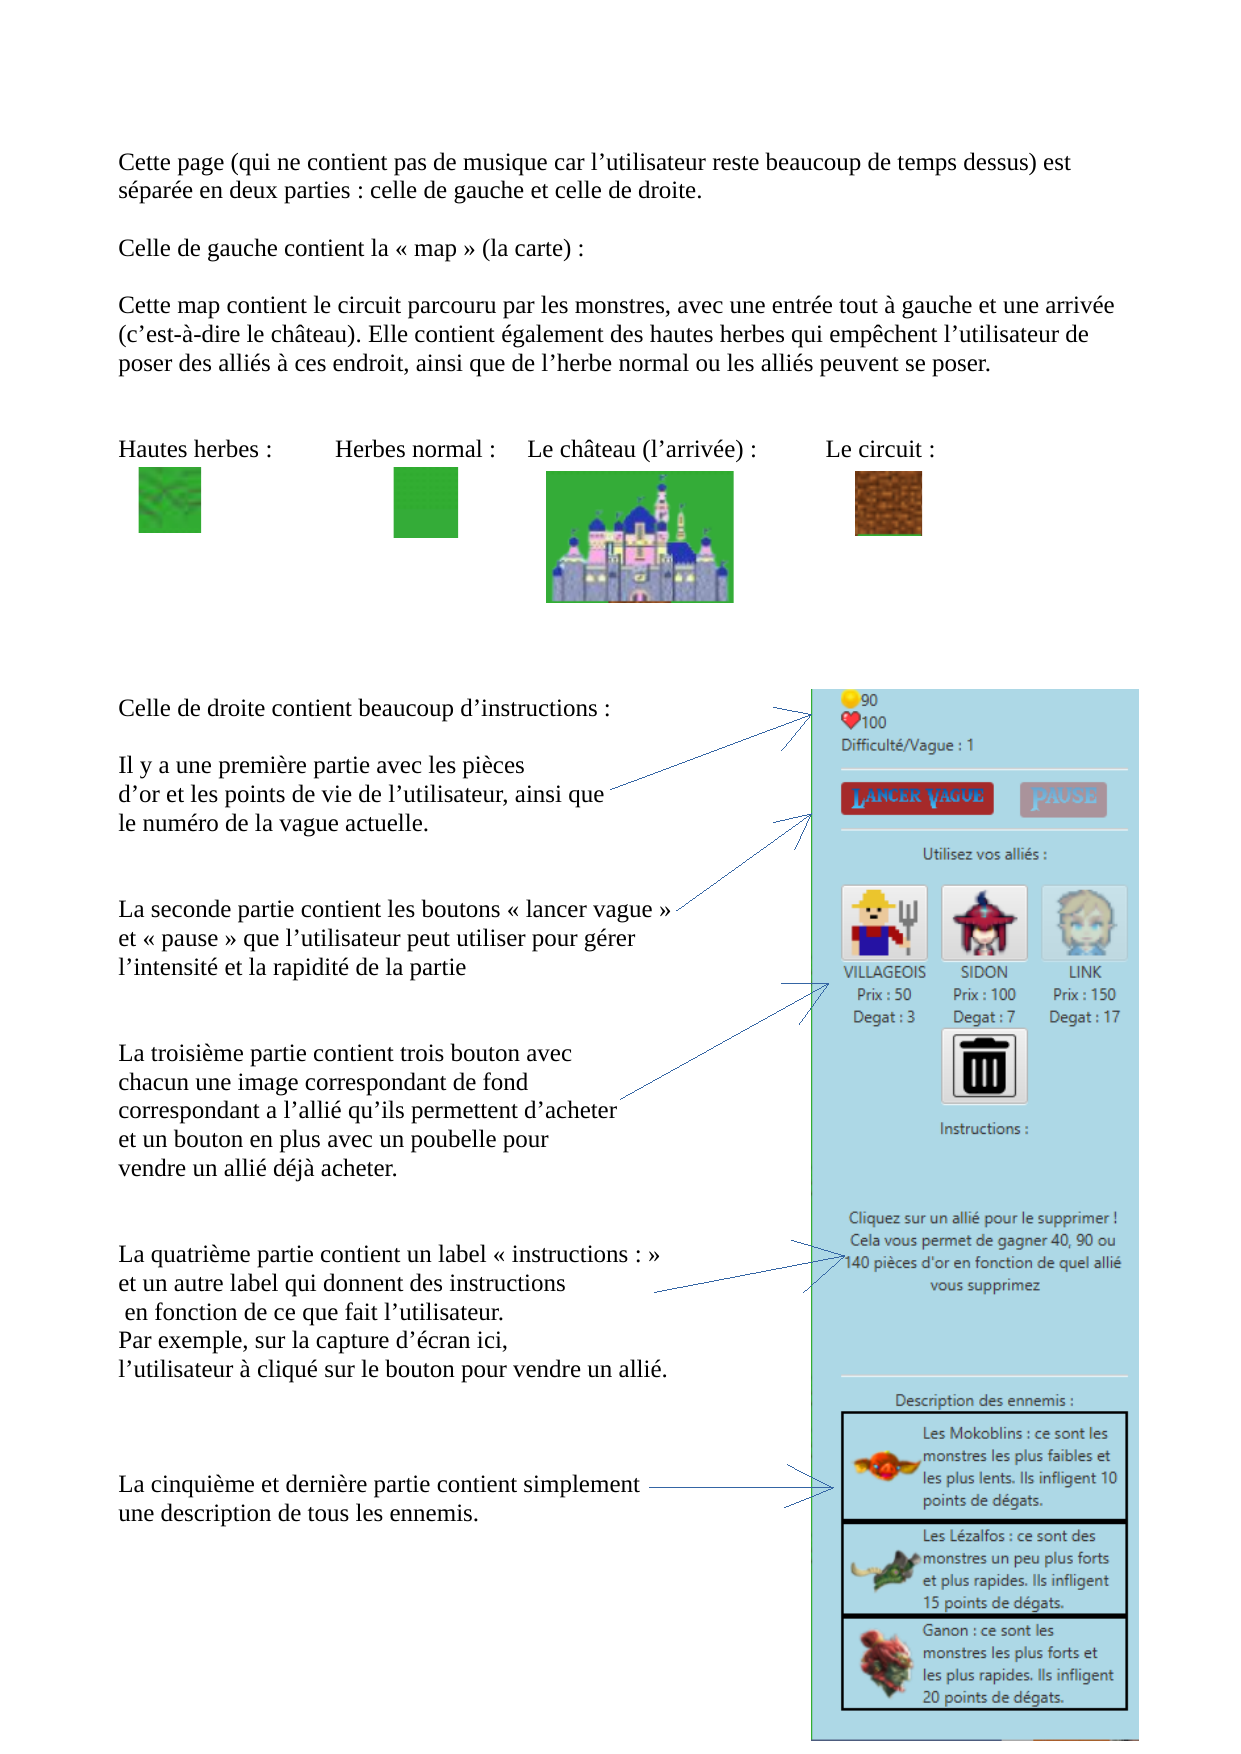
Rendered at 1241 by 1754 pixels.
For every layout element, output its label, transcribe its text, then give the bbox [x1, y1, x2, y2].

text Hautes herbes : Herbes normal : Le château (l’arrivée) : Le circuit : [118, 434, 1122, 463]
text Cette page (qui ne contient pas de musique car l’utilisateur reste beaucoup de temps dessus) est séparée en deux parties : celle de gauche et celle de droite. [118, 147, 1122, 204]
text Par exemple, sur la capture d’écran ici, [118, 1326, 811, 1354]
text correspondant a l’allié qu’ils permettent d’acheter [118, 1096, 811, 1124]
text La cinquième et dernière partie contient simplement [118, 1469, 811, 1498]
text d’or et les points de vie de l’utilisateur, ainsi que [118, 779, 811, 808]
picture [546, 471, 734, 603]
text et « pause » que l’utilisateur peut utiliser pour gérer [118, 923, 811, 952]
text une description de tous les ennemis. [118, 1498, 811, 1527]
text et un autre label qui donnent des instructions [118, 1268, 811, 1297]
text Celle de droite contient beaucoup d’instructions : [118, 693, 811, 722]
text La seconde partie contient les boutons « lancer vague » [118, 894, 811, 923]
text en fonction de ce que fait l’utilisateur. [118, 1297, 811, 1326]
picture [138, 467, 202, 533]
text et un bouton en plus avec un poubelle pour [118, 1124, 811, 1153]
text l’utilisateur à cliqué sur le bouton pour vendre un allié. [118, 1354, 811, 1383]
text chacun une image correspondant de fond [118, 1067, 811, 1096]
text La quatrième partie contient un label « instructions : » [118, 1239, 811, 1268]
picture [855, 471, 923, 536]
text Celle de gauche contient la « map » (la carte) : [118, 233, 1122, 262]
text l’intensité et la rapidité de la partie [118, 952, 811, 981]
text le numéro de la vague actuelle. [118, 808, 811, 837]
text Il y a une première partie avec les pièces [118, 751, 811, 779]
picture [393, 467, 459, 538]
text vendre un allié déjà acheter. [118, 1153, 811, 1182]
picture [811, 689, 1139, 1741]
text Cette map contient le circuit parcouru par les monstres, avec une entrée tout à gauche et une arrivée (c’est-à-dire le château). Elle contient également des hautes herbes qui empêchent l’utilisateur de poser des alliés à ces endroit, ainsi que de l’herbe normal ou les alliés peuvent se poser. [118, 291, 1122, 377]
text La troisième partie contient trois bouton avec [118, 1038, 811, 1067]
